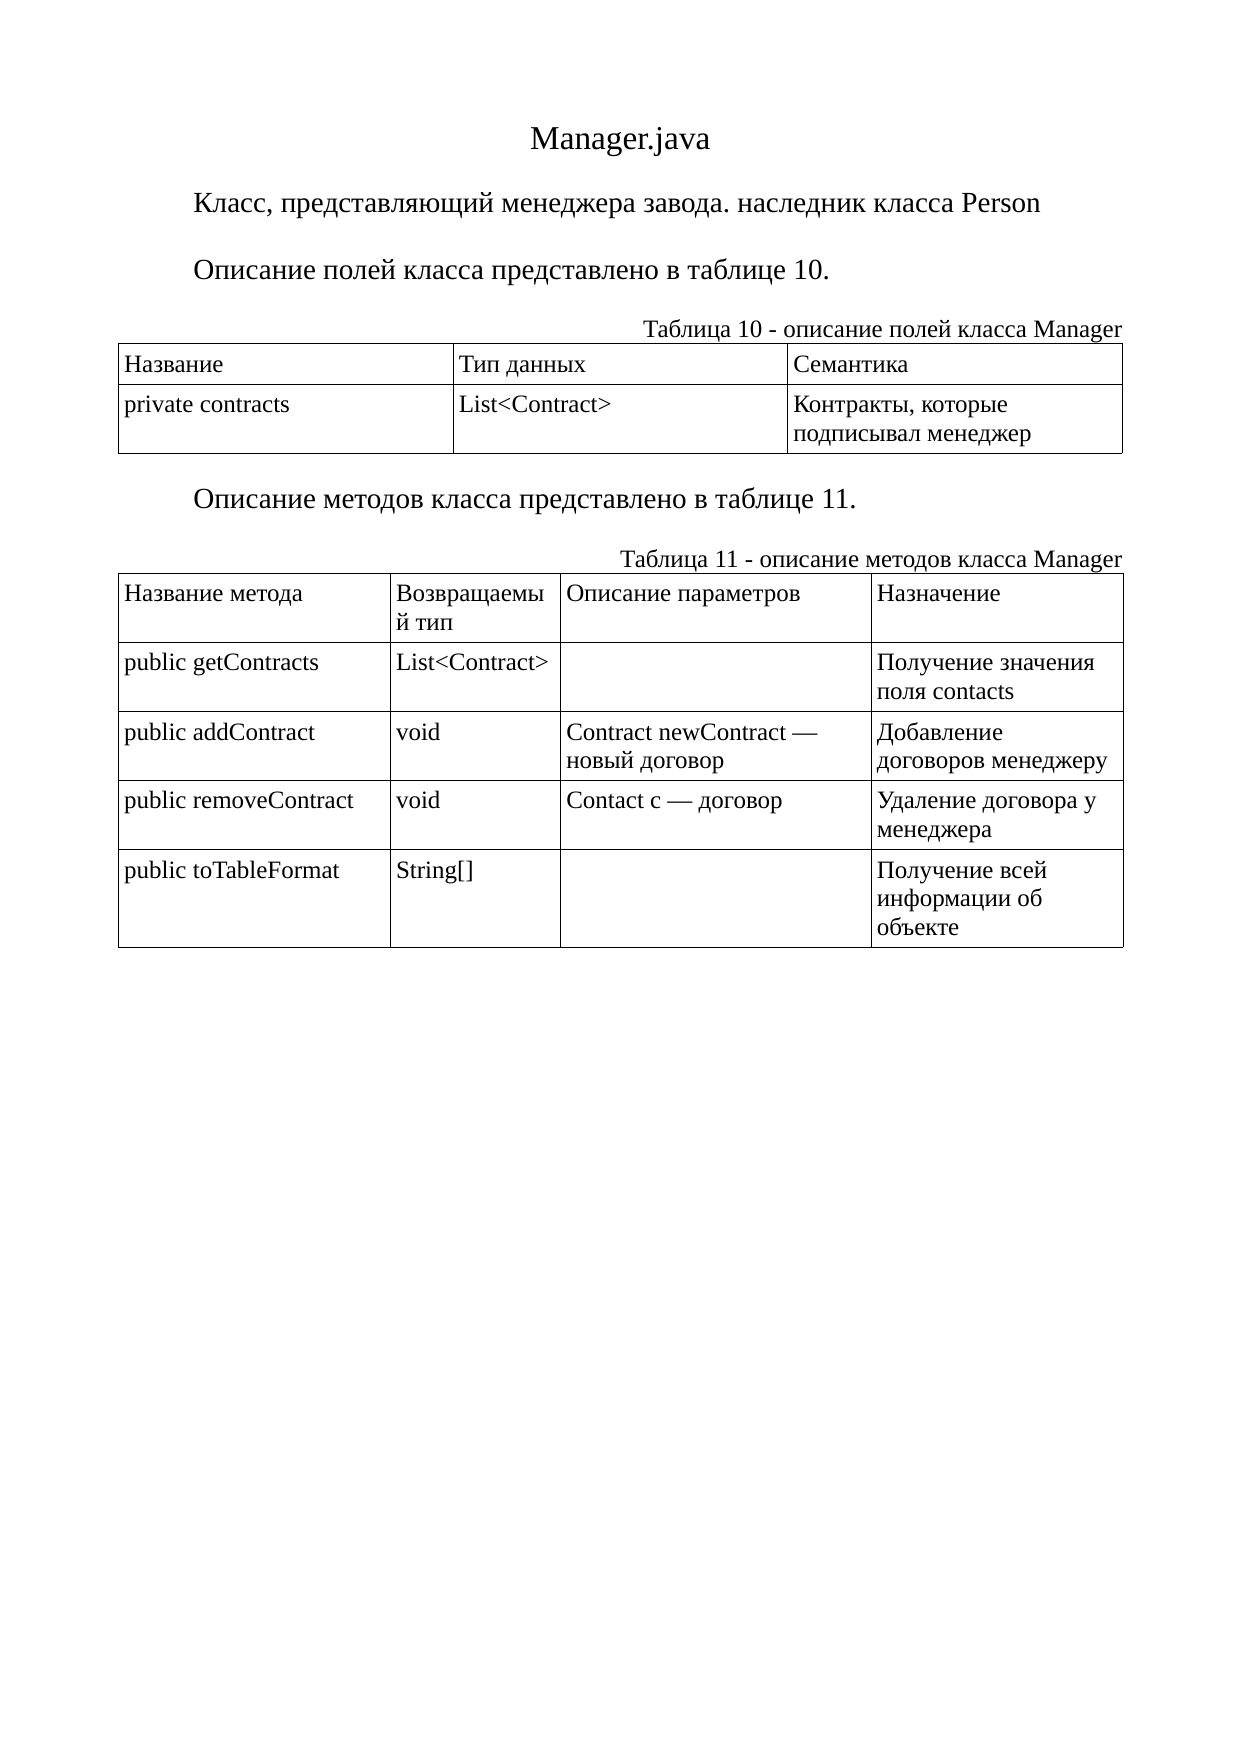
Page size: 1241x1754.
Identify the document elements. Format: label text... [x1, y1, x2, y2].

text Описание методов класса представлено в таблице 11. [118, 482, 1122, 515]
table_cell public addContract [119, 712, 390, 780]
table_header Назначение [872, 574, 1123, 642]
table_cell Добавление договоров менеджеру [872, 712, 1123, 780]
text Класс, представляющий менеджера завода. наследник класса Person [118, 185, 1122, 219]
table_header Тип данных [454, 344, 787, 384]
table_cell [561, 850, 871, 947]
text Описание полей класса представлено в таблице 10. [118, 252, 1122, 286]
text Таблица 10 - описание полей класса Manager [118, 314, 1122, 343]
table_header Семантика [788, 344, 1122, 384]
table_cell [561, 643, 871, 711]
table_cell List<Contract> [391, 643, 560, 711]
table_cell Получение значения поля contacts [872, 643, 1123, 711]
text Manager.java [118, 118, 1122, 156]
table_cell public removeContract [119, 781, 390, 849]
table_header Название [119, 344, 453, 384]
table_cell Контракты, которые подписывал менеджер [788, 385, 1122, 453]
table_cell Получение всей информации об объекте [872, 850, 1123, 947]
table_cell void [391, 781, 560, 849]
table_cell List<Contract> [454, 385, 787, 453]
table_cell private contracts [119, 385, 453, 453]
table_cell void [391, 712, 560, 780]
table_header Название метода [119, 574, 390, 642]
table_cell String[] [391, 850, 560, 947]
table_cell Contact c — договор [561, 781, 871, 849]
table_header Возвращаемый тип [391, 574, 560, 642]
table_cell public getContracts [119, 643, 390, 711]
table_cell Contract newContract — новый договор [561, 712, 871, 780]
text Таблица 11 - описание методов класса Manager [118, 544, 1122, 573]
table_header Описание параметров [561, 574, 871, 642]
table_cell public toTableFormat [119, 850, 390, 947]
table_cell Удаление договора у менеджера [872, 781, 1123, 849]
